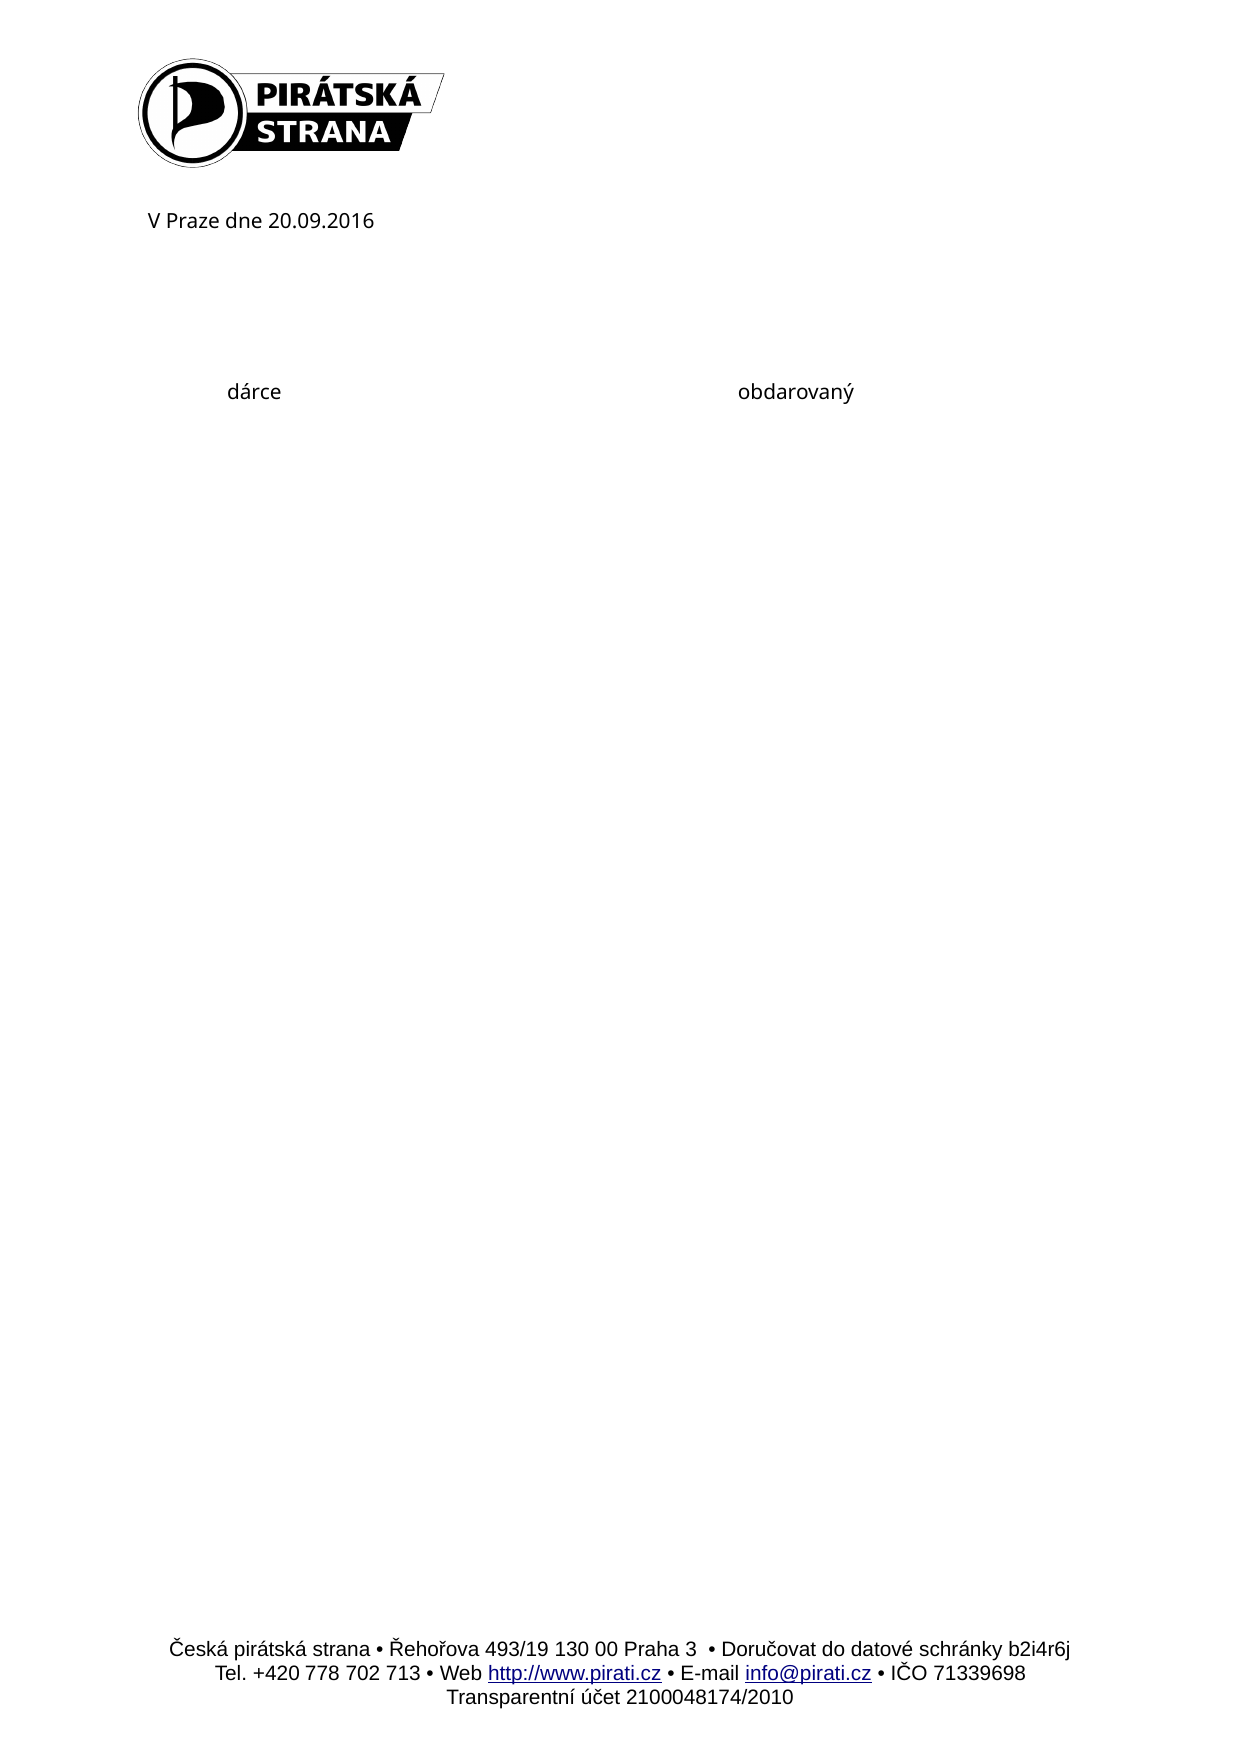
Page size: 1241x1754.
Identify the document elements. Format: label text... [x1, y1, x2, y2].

text dárce obdarovaný [148, 377, 1093, 406]
text V Praze dne 20.09.2016 [148, 207, 1093, 235]
picture [123, 43, 459, 182]
